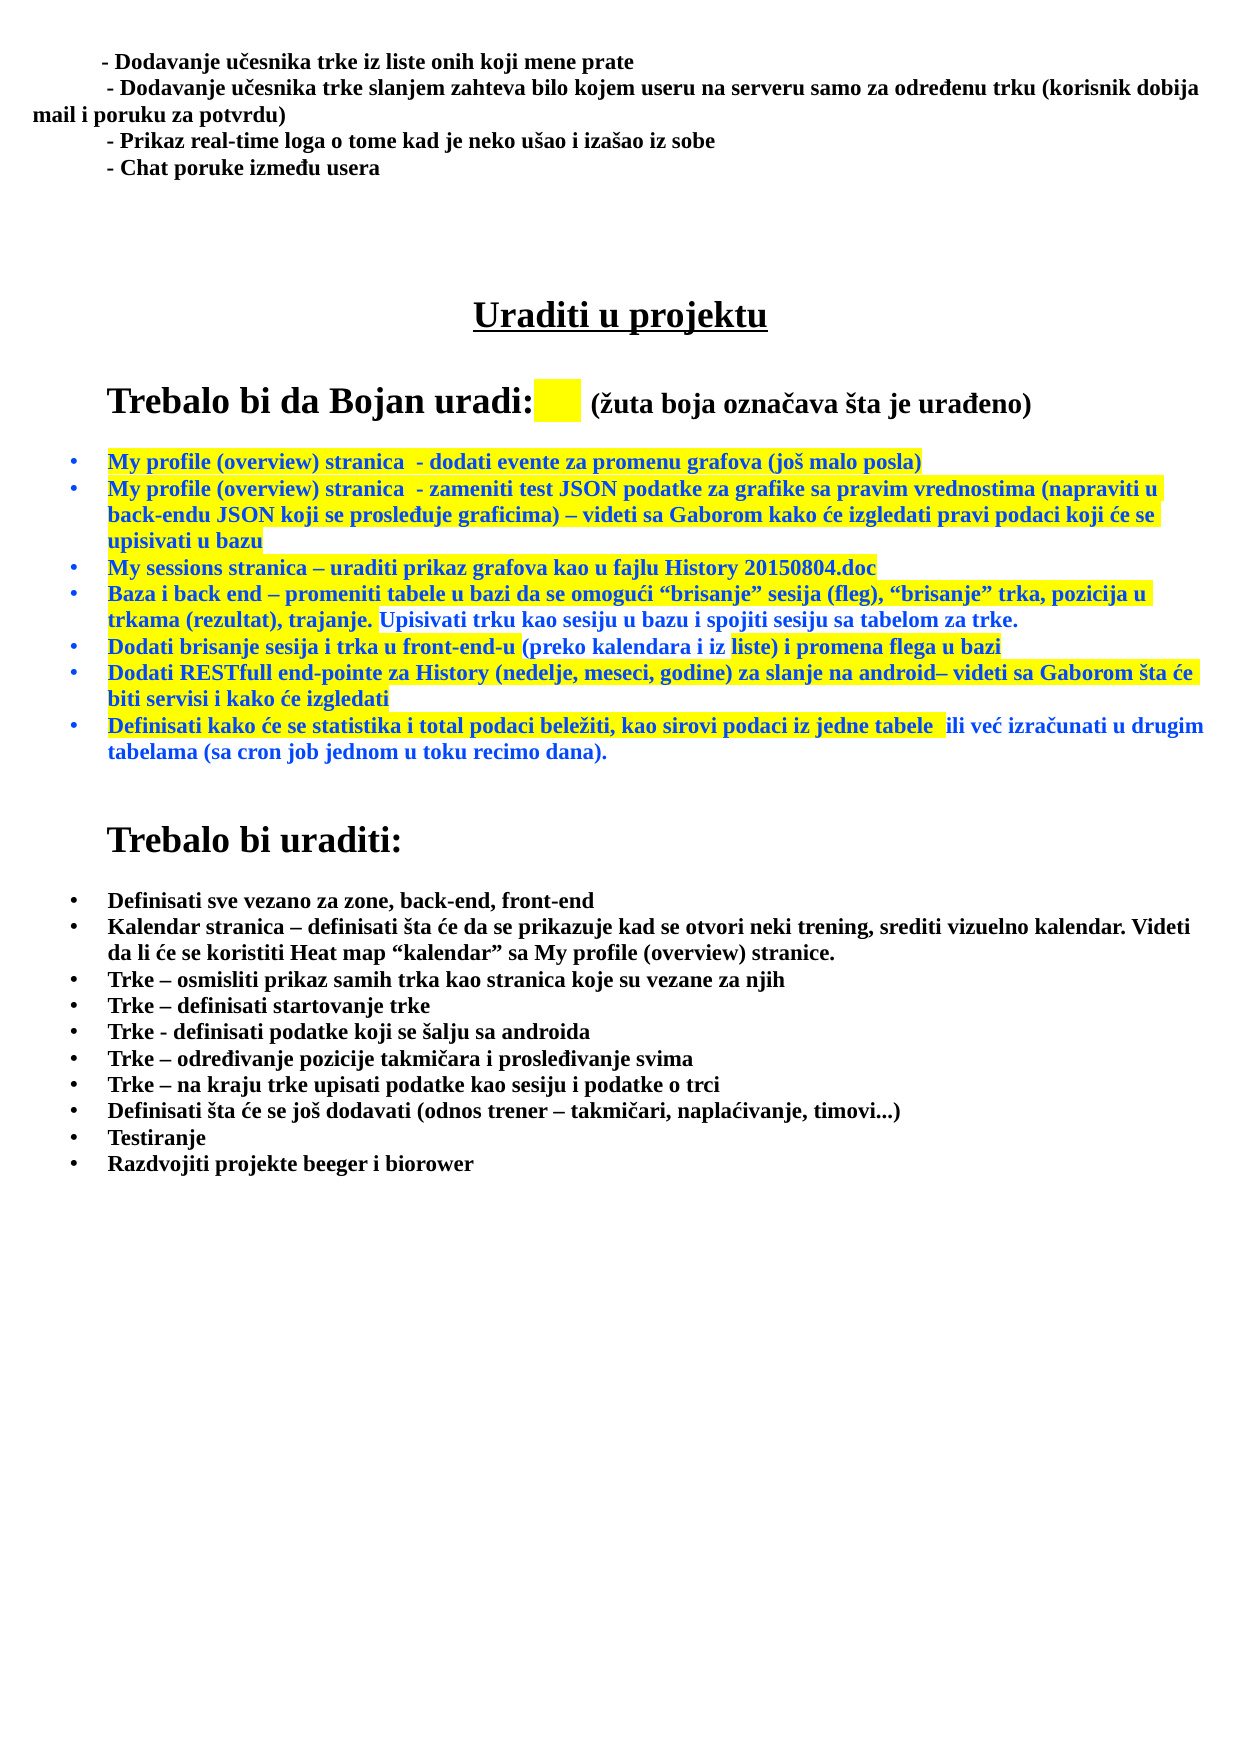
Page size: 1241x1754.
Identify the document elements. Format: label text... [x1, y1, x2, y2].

text - Dodavanje učesnika trke iz liste onih koji mene prate [32, 48, 1208, 74]
list Definisati sve vezano za zone, back-end, front-end [70, 887, 1208, 913]
list Razdvojiti projekte beeger i biorower [70, 1150, 1208, 1177]
text Uraditi u projektu [32, 292, 1208, 336]
text Trebalo bi uraditi: [32, 817, 1208, 860]
list Kalendar stranica – definisati šta će da se prikazuje kad se otvori neki trening, srediti vizuelno kalendar. Videti da li će se koristiti Heat map “kalendar” sa My profile (overview) stranice. [70, 913, 1208, 966]
list Testiranje [70, 1124, 1208, 1150]
list Baza i back end – promeniti tabele u bazi da se omogući “brisanje” sesija (fleg), “brisanje” trka, pozicija u trkama (rezultat), trajanje. Upisivati trku kao sesiju u bazu i spojiti sesiju sa tabelom za trke. [70, 580, 1208, 633]
list Dodati RESTfull end-pointe za History (nedelje, meseci, godine) za slanje na android– videti sa Gaborom šta će biti servisi i kako će izgledati [70, 659, 1208, 712]
list Trke – određivanje pozicije takmičara i prosleđivanje svima [70, 1045, 1208, 1071]
list Dodati brisanje sesija i trka u front-end-u (preko kalendara i iz liste) i promena flega u bazi [70, 633, 1208, 659]
text - Chat poruke između usera [32, 153, 1208, 180]
list My profile (overview) stranica - zameniti test JSON podatke za grafike sa pravim vrednostima (napraviti u back-endu JSON koji se prosleđuje graficima) – videti sa Gaborom kako će izgledati pravi podaci koji će se upisivati u bazu [70, 474, 1208, 554]
list Trke – osmisliti prikaz samih trka kao stranica koje su vezane za njih [70, 966, 1208, 992]
list My profile (overview) stranica - dodati evente za promenu grafova (još malo posla) [70, 448, 1208, 474]
list My sessions stranica – uraditi prikaz grafova kao u fajlu History 20150804.doc [70, 554, 1208, 580]
list Definisati kako će se statistika i total podaci beležiti, kao sirovi podaci iz jedne tabele ili već izračunati u drugim tabelama (sa cron job jednom u toku recimo dana). [70, 712, 1208, 764]
list Trke - definisati podatke koji se šalju sa androida [70, 1018, 1208, 1045]
text Trebalo bi da Bojan uradi: (žuta boja označava šta je urađeno) [32, 379, 1208, 422]
list Trke – na kraju trke upisati podatke kao sesiju i podatke o trci [70, 1071, 1208, 1097]
list Trke – definisati startovanje trke [70, 992, 1208, 1018]
list Definisati šta će se još dodavati (odnos trener – takmičari, naplaćivanje, timovi...) [70, 1097, 1208, 1124]
text - Prikaz real-time loga o tome kad je neko ušao i izašao iz sobe [32, 127, 1208, 153]
text - Dodavanje učesnika trke slanjem zahteva bilo kojem useru na serveru samo za određenu trku (korisnik dobija mail i poruku za potvrdu) [32, 74, 1208, 127]
